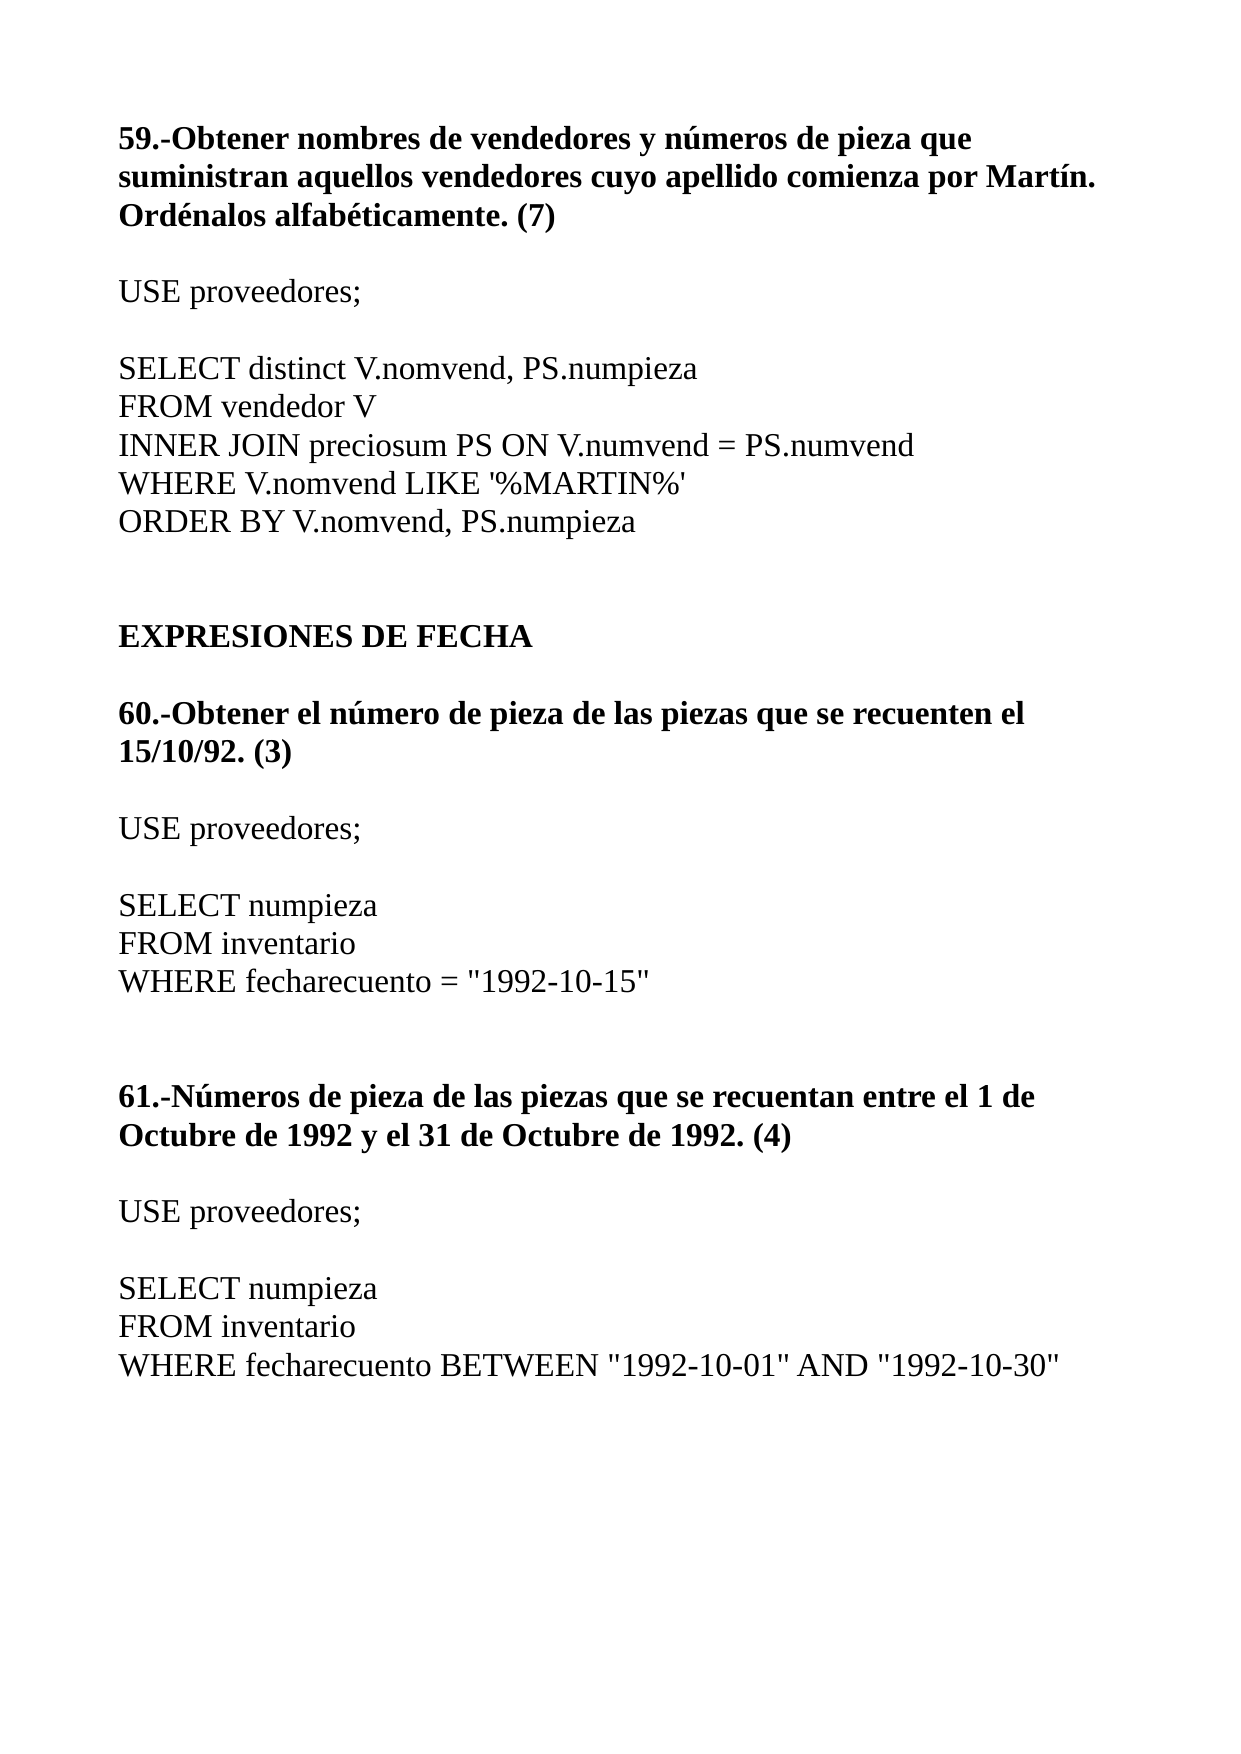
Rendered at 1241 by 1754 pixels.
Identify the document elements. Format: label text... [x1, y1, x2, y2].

text 59.-Obtener nombres de vendedores y números de pieza que suministran aquellos vendedores cuyo apellido comienza por Martín. Ordénalos alfabéticamente. (7) [118, 118, 1122, 233]
text ORDER BY V.nomvend, PS.numpieza [118, 501, 1122, 540]
text USE proveedores; [118, 1191, 1122, 1230]
text 61.-Números de pieza de las piezas que se recuentan entre el 1 de Octubre de 1992 y el 31 de Octubre de 1992. (4) [118, 1076, 1122, 1153]
text SELECT distinct V.nomvend, PS.numpieza [118, 348, 1122, 386]
text FROM vendedor V [118, 386, 1122, 425]
text FROM inventario [118, 1306, 1122, 1345]
text 60.-Obtener el número de pieza de las piezas que se recuenten el 15/10/92. (3) [118, 693, 1122, 770]
text USE proveedores; [118, 271, 1122, 310]
text SELECT numpieza [118, 1268, 1122, 1306]
text SELECT numpieza [118, 885, 1122, 923]
text USE proveedores; [118, 808, 1122, 846]
text EXPRESIONES DE FECHA [118, 616, 1122, 655]
text WHERE fecharecuento BETWEEN "1992-10-01" AND "1992-10-30" [118, 1345, 1122, 1383]
text INNER JOIN preciosum PS ON V.numvend = PS.numvend [118, 425, 1122, 463]
text WHERE fecharecuento = "1992-10-15" [118, 961, 1122, 1000]
text FROM inventario [118, 923, 1122, 961]
text WHERE V.nomvend LIKE '%MARTIN%' [118, 463, 1122, 501]
